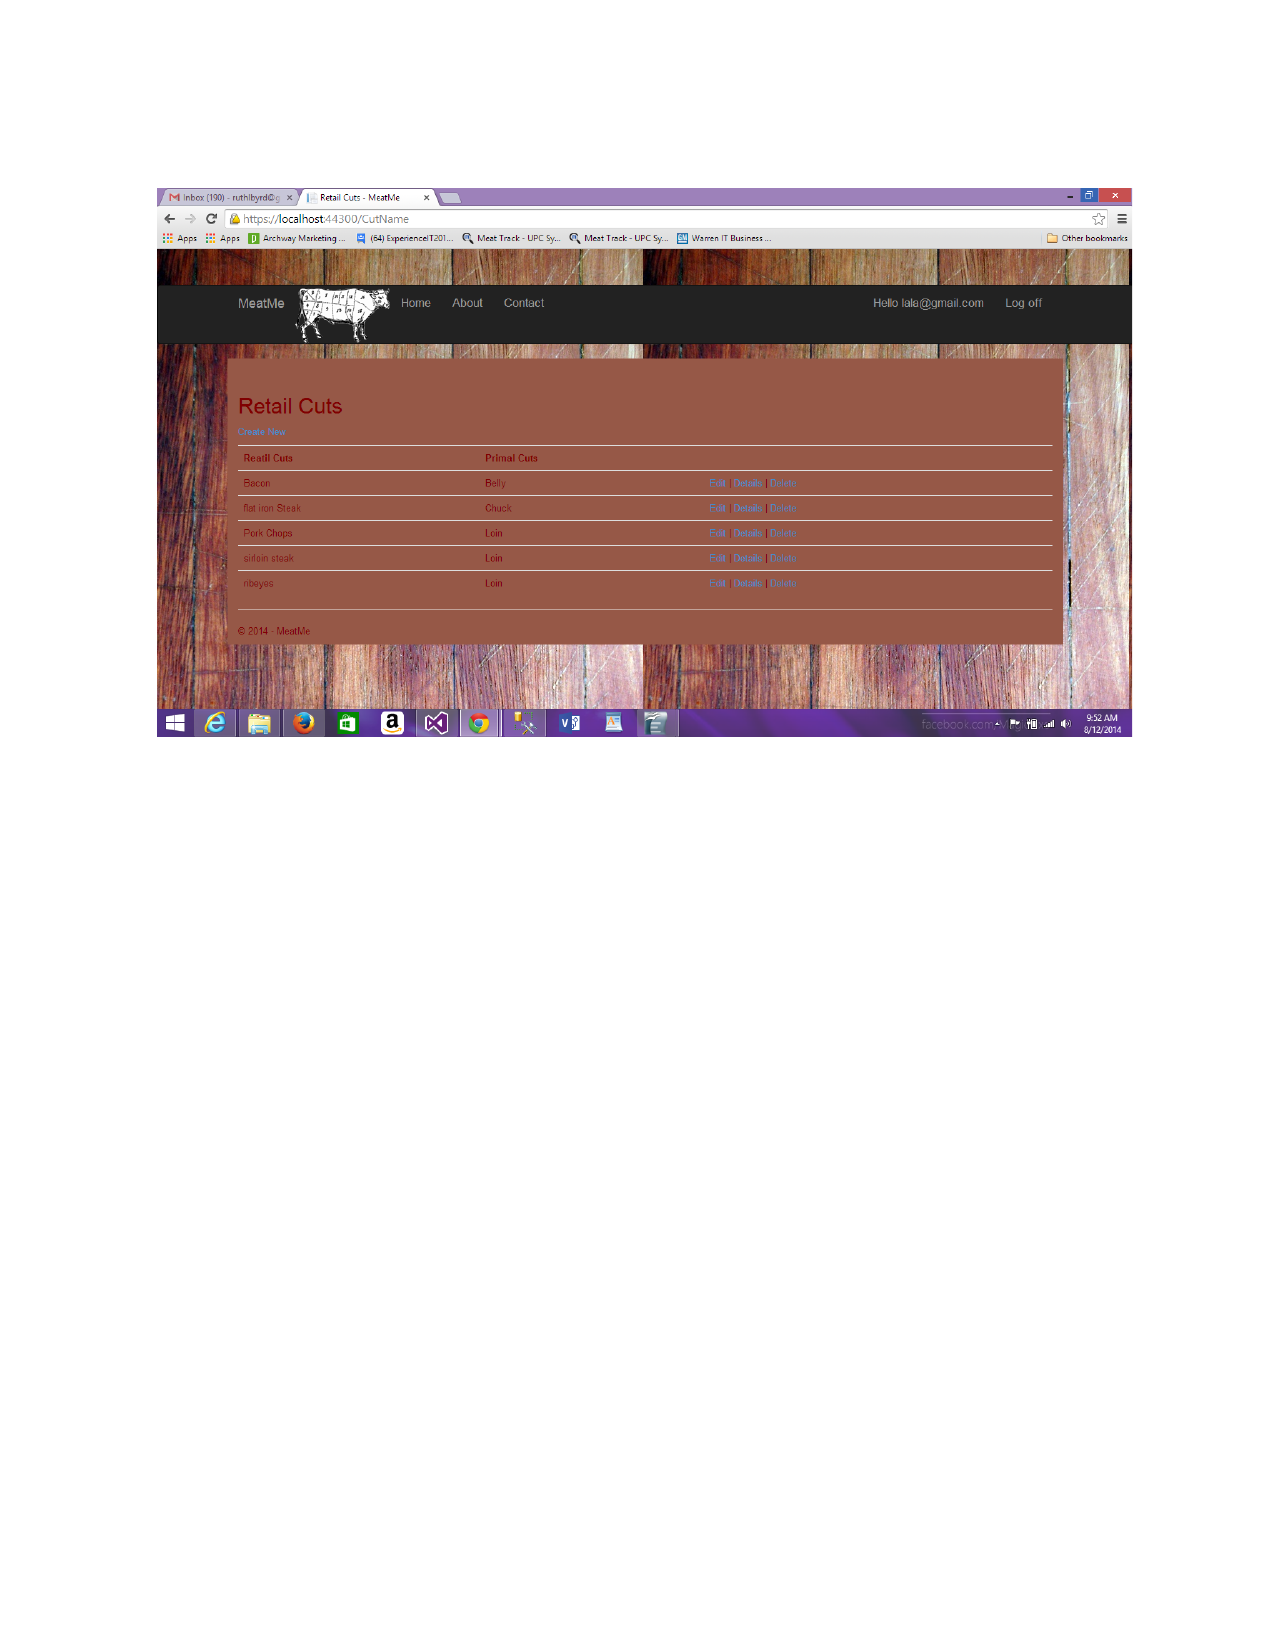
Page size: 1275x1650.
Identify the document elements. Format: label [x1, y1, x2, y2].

picture [157, 188, 1133, 737]
